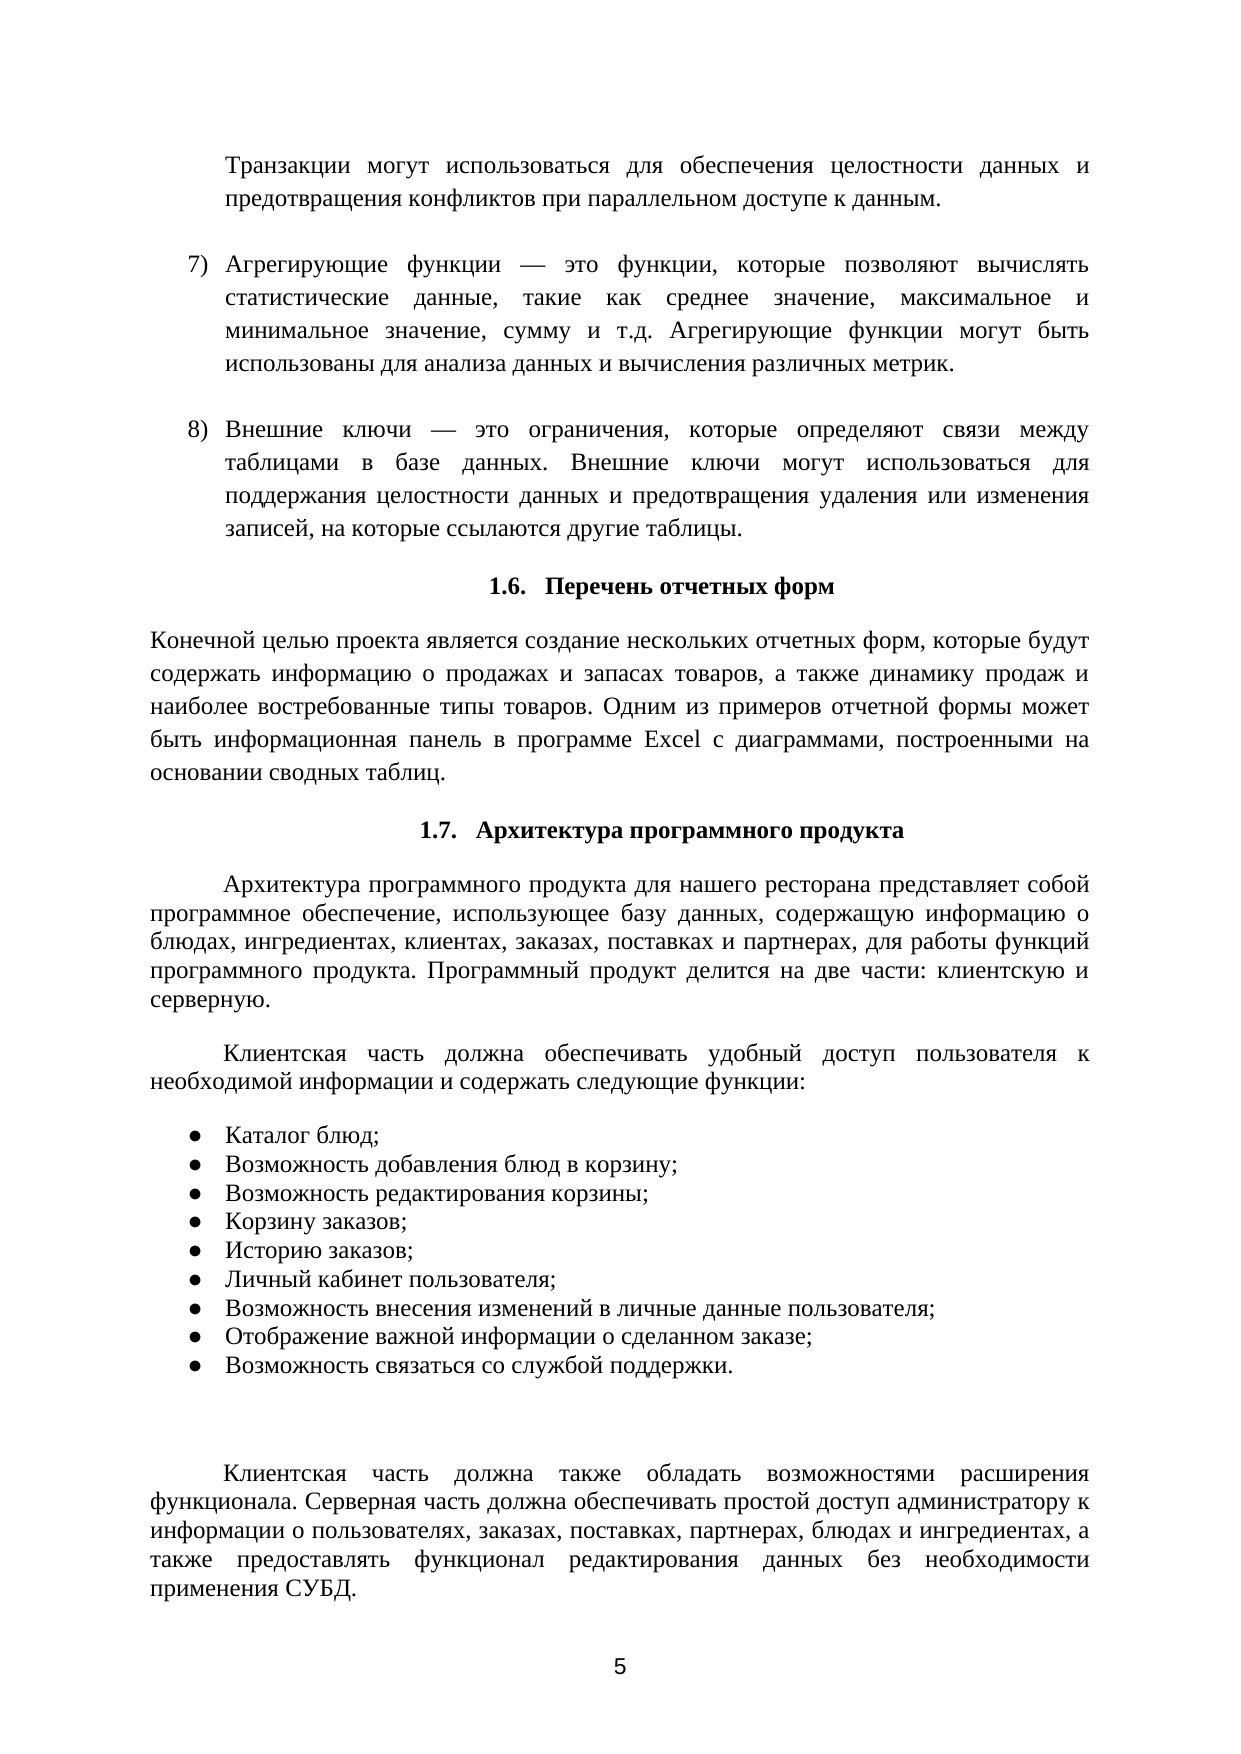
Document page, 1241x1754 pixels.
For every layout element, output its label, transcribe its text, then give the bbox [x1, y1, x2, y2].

list Внешние ключи — это ограничения, которые определяют связи между таблицами в базе данных. Внешние ключи могут использоваться для поддержания целостности данных и предотвращения удаления или изменения записей, на которые ссылаются другие таблицы. [187, 414, 1090, 542]
subtitle 1.6. Перечень отчетных форм [233, 571, 1090, 600]
list Каталог блюд; [187, 1120, 1090, 1149]
list Историю заказов; [187, 1235, 1090, 1264]
list Транзакции могут использоваться для обеспечения целостности данных и предотвращения конфликтов при параллельном доступе к данным. [187, 150, 1090, 212]
text Клиентская часть должна также обладать возможностями расширения функционала. Серверная часть должна обеспечивать простой доступ администратору к информации о пользователях, заказах, поставках, партнерах, блюдах и ингредиентах, а также предоставлять функционал редактирования данных без необходимости применения СУБД. [150, 1458, 1090, 1601]
list Корзину заказов; [187, 1206, 1090, 1235]
list Возможность связаться со службой поддержки. [187, 1350, 1090, 1379]
text Архитектура программного продукта для нашего ресторана представляет собой программное обеспечение, использующее базу данных, содержащую информацию о блюдах, ингредиентах, клиентах, заказах, поставках и партнерах, для работы функций программного продукта. Программный продукт делится на две части: клиентскую и серверную. [150, 869, 1090, 1013]
subtitle 1.7. Архитектура программного продукта [233, 815, 1090, 844]
list Отображение важной информации о сделанном заказе; [187, 1321, 1090, 1350]
text Клиентская часть должна обеспечивать удобный доступ пользователя к необходимой информации и содержать следующие функции: [150, 1038, 1090, 1095]
list Возможность добавления блюд в корзину; [187, 1149, 1090, 1178]
list Возможность внесения изменений в личные данные пользователя; [187, 1293, 1090, 1321]
list Личный кабинет пользователя; [187, 1264, 1090, 1293]
list Агрегирующие функции — это функции, которые позволяют вычислять статистические данные, такие как среднее значение, максимальное и минимальное значение, сумму и т.д. Агрегирующие функции могут быть использованы для анализа данных и вычисления различных метрик. [187, 249, 1090, 377]
list Возможность редактирования корзины; [187, 1178, 1090, 1206]
text Конечной целью проекта является создание нескольких отчетных форм, которые будут содержать информацию о продажах и запасах товаров, а также динамику продаж и наиболее востребованные типы товаров. Одним из примеров отчетной формы может быть информационная панель в программе Excel с диаграммами, построенными на основании сводных таблиц. [150, 625, 1090, 786]
